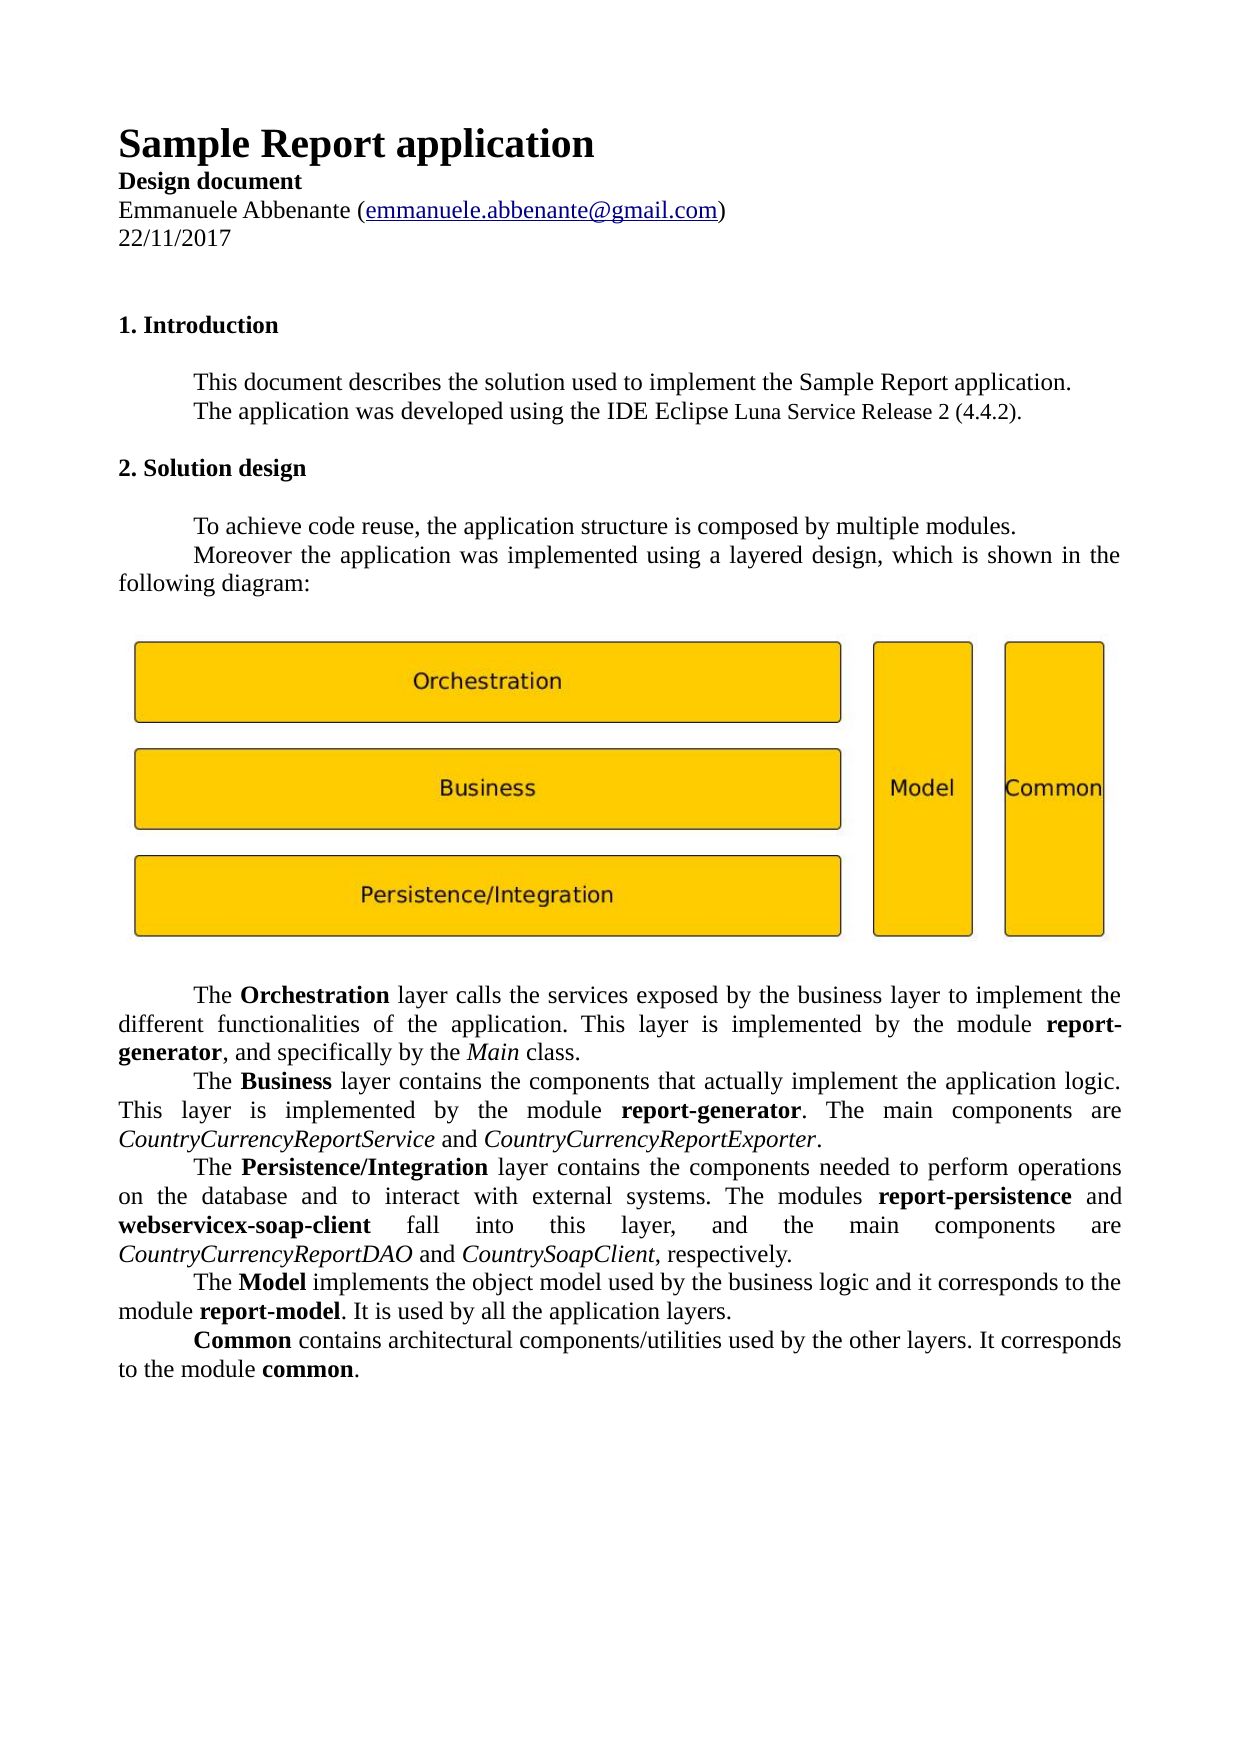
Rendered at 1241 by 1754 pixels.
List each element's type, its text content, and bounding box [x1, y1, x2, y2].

text 22/11/2017 [118, 223, 1122, 252]
text To achieve code reuse, the application structure is composed by multiple modules. [118, 511, 1122, 540]
text The Persistence/Integration layer contains the components needed to perform operations on the database and to interact with external systems. The modules report-persistence and webservicex-soap-client fall into this layer, and the main components are CountryCurrencyReportDAO and CountrySoapClient, respectively. [118, 1152, 1122, 1267]
text 1. Introduction [118, 310, 1122, 338]
picture [118, 626, 1123, 952]
text Common contains architectural components/utilities used by the other layers. It corresponds to the module common. [118, 1325, 1122, 1382]
text The Business layer contains the components that actually implement the application logic. This layer is implemented by the module report-generator. The main components are CountryCurrencyReportService and CountryCurrencyReportExporter. [118, 1066, 1122, 1152]
text 2. Solution design [118, 453, 1122, 482]
text The Orchestration layer calls the services exposed by the business layer to implement the different functionalities of the application. This layer is implemented by the module report-generator, and specifically by the Main class. [118, 980, 1122, 1066]
text Sample Report application [118, 118, 1122, 166]
text The Model implements the object model used by the business logic and it corresponds to the module report-model. It is used by all the application layers. [118, 1267, 1122, 1325]
text Moreover the application was implemented using a layered design, which is shown in the following diagram: [118, 540, 1122, 597]
text This document describes the solution used to implement the Sample Report application. [118, 367, 1122, 396]
text Design document [118, 166, 1122, 195]
text The application was developed using the IDE Eclipse Luna Service Release 2 (4.4.2). [118, 396, 1122, 425]
text Emmanuele Abbenante (emmanuele.abbenante@gmail.com) [118, 195, 1122, 223]
